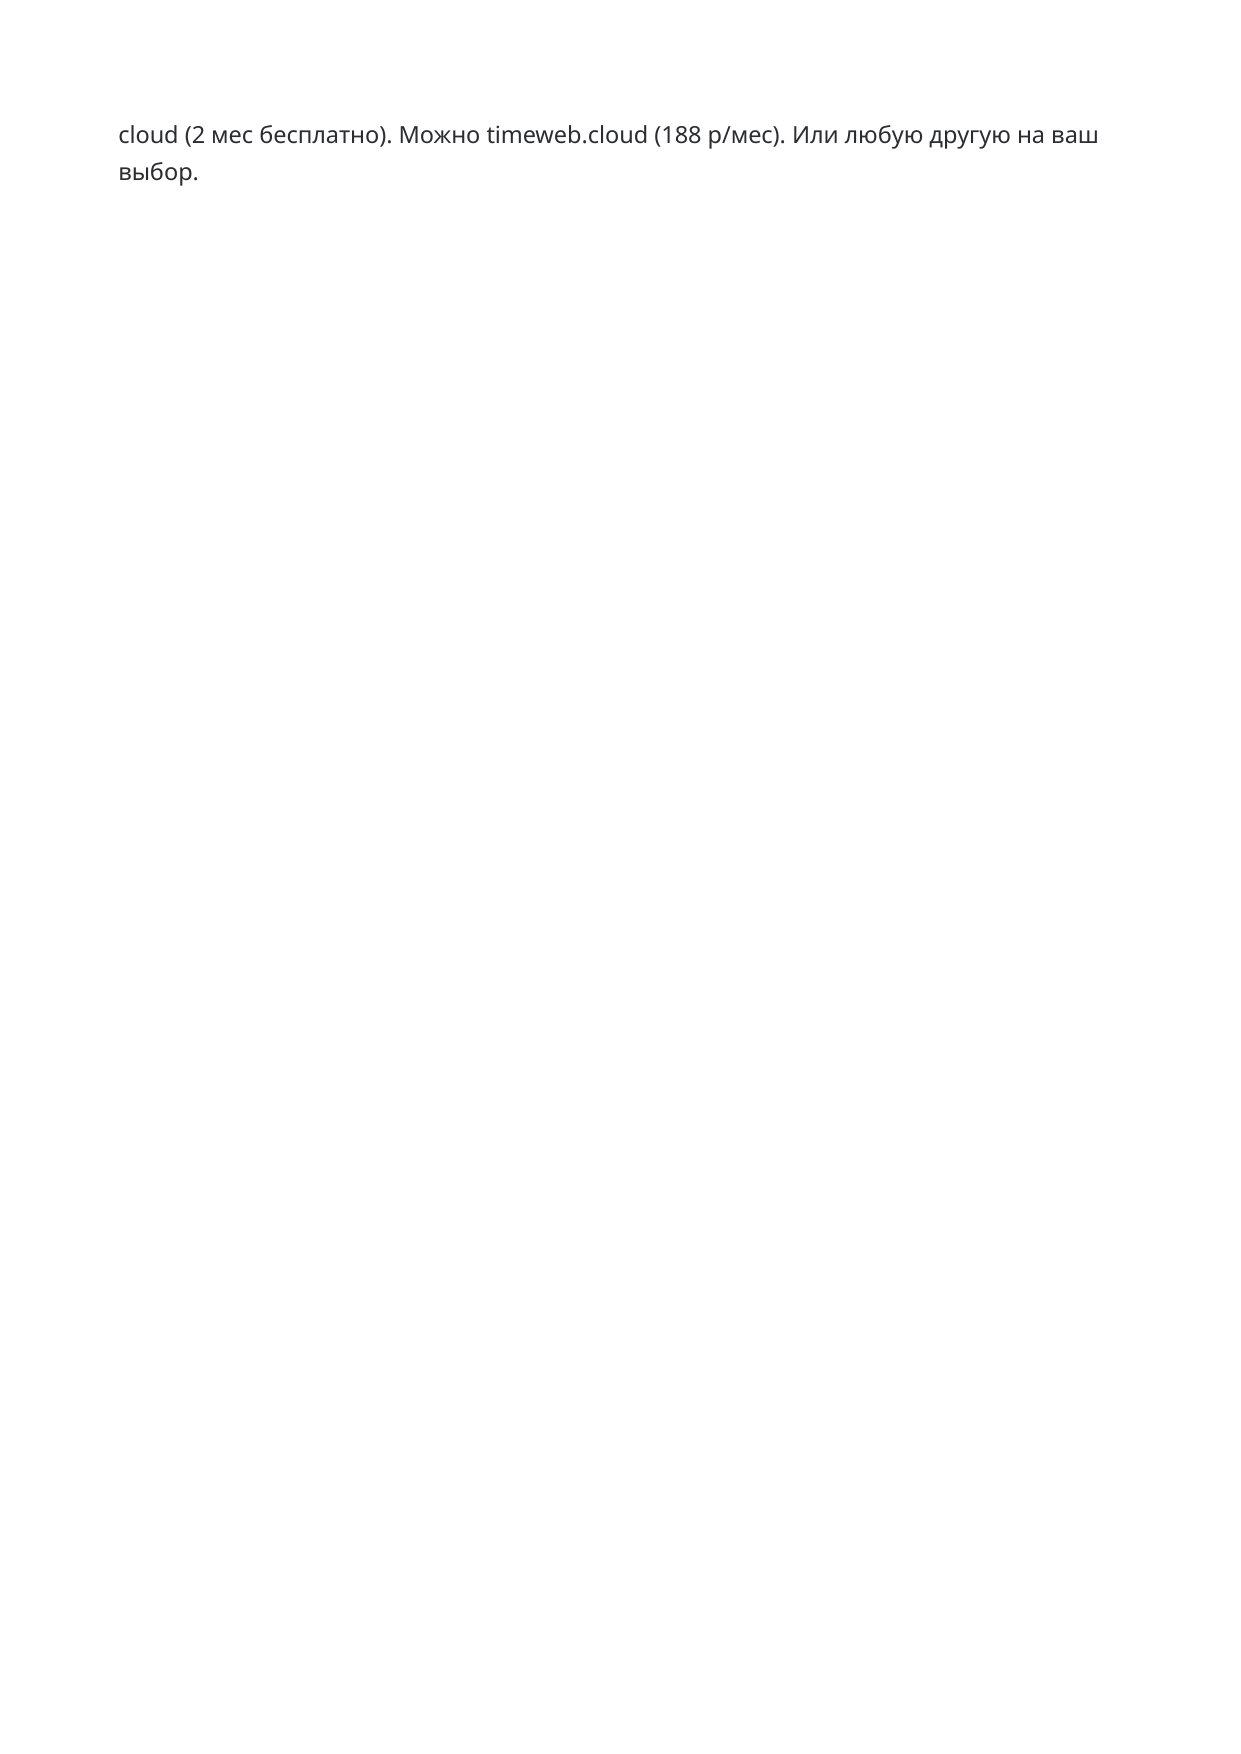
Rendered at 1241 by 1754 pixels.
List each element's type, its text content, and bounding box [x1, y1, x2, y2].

text cloud (2 мес бесплатно). Можно timeweb.cloud (188 р/мес). Или любую другую на ваш выбор. [118, 118, 1122, 187]
